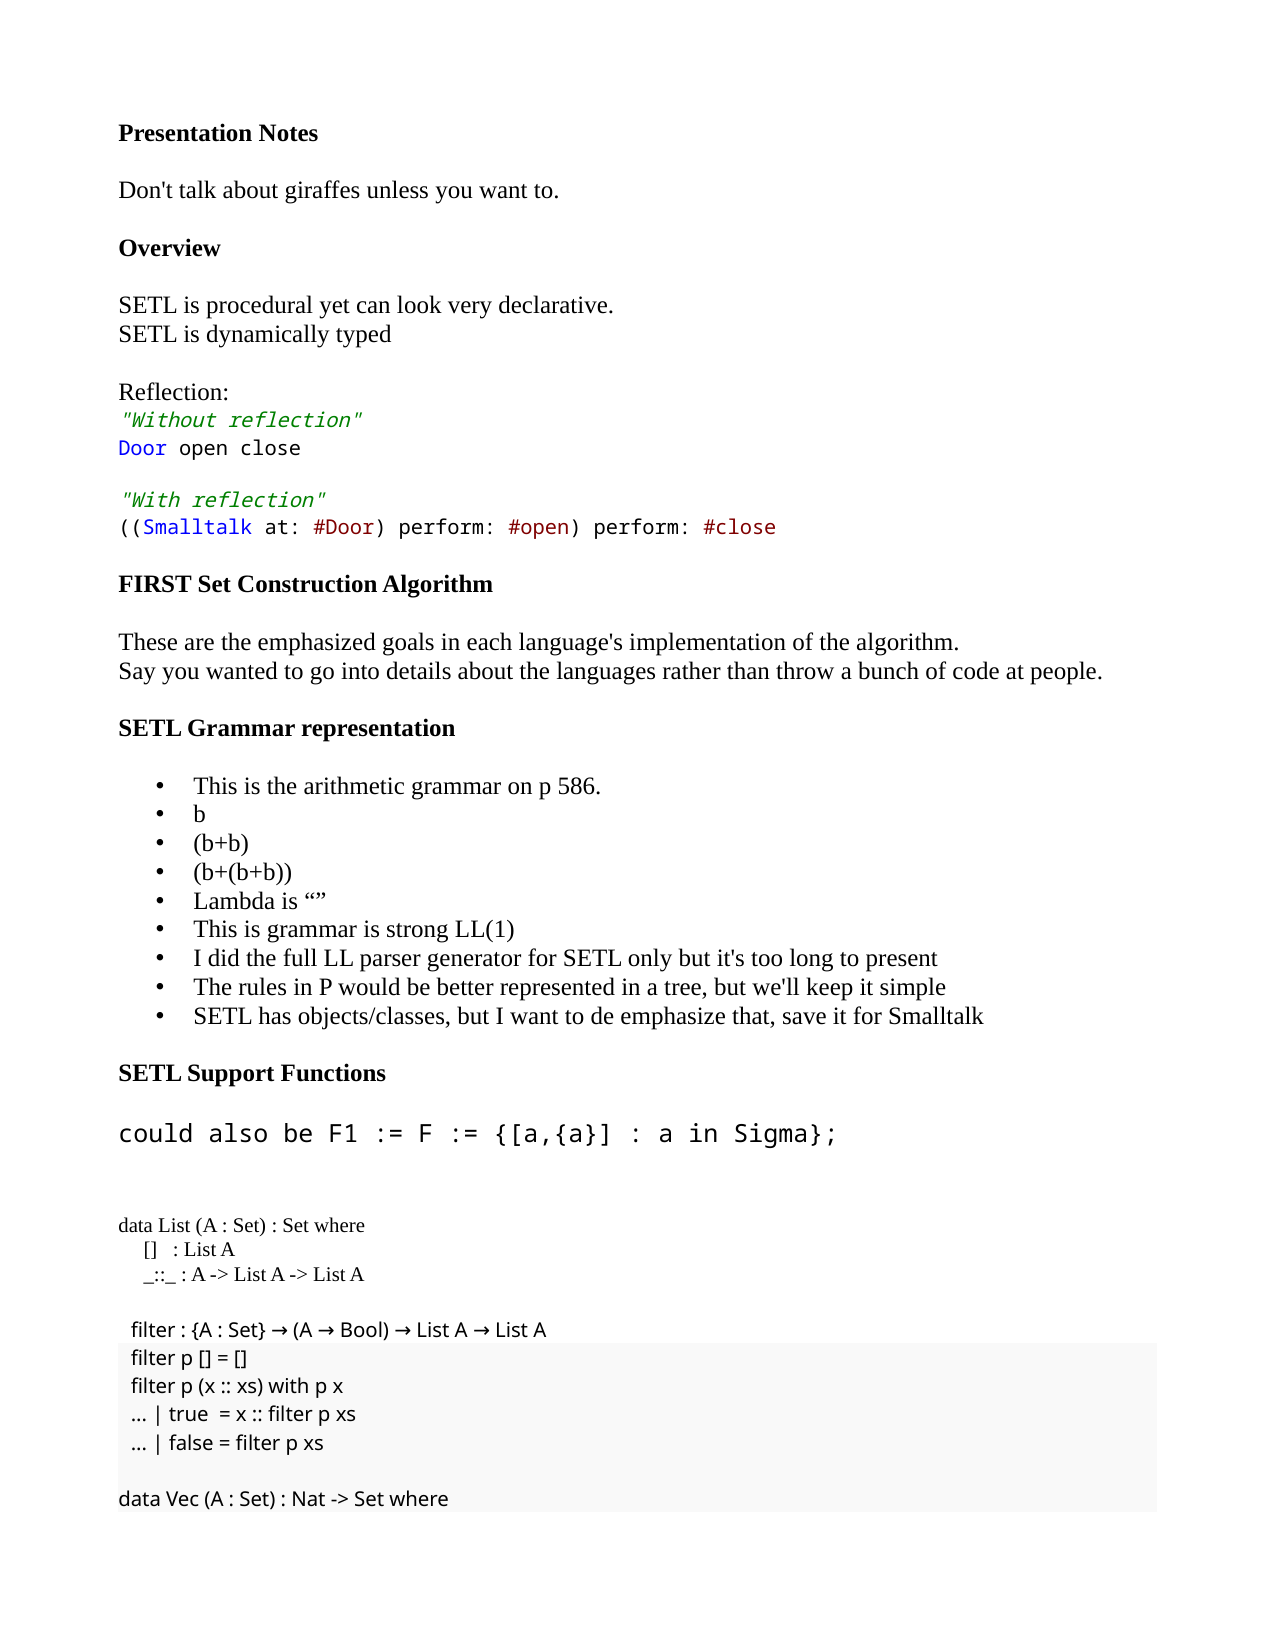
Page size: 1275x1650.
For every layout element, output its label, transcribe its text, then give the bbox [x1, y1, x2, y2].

text Don't talk about giraffes unless you want to. [118, 176, 1157, 204]
text Say you wanted to go into details about the languages rather than throw a bunch of code at people. [118, 656, 1157, 684]
text data List (A : Set) : Set where [118, 1213, 1157, 1237]
list Lambda is “” [156, 886, 1157, 914]
text Overview [118, 233, 1157, 262]
list The rules in P would be better represented in a tree, but we'll keep it simple [156, 972, 1157, 1001]
text SETL is procedural yet can look very declarative. [118, 291, 1157, 319]
text Door open close [118, 433, 1157, 461]
text "With reflection" [118, 485, 1157, 513]
text [] : List A [118, 1237, 1157, 1262]
text filter p (x :: xs) with p x [118, 1371, 1157, 1399]
text ... | true = x :: filter p xs [118, 1399, 1157, 1428]
text "Without reflection" [118, 406, 1157, 433]
list SETL has objects/classes, but I want to de emphasize that, save it for Smalltalk [156, 1001, 1157, 1029]
text ((Smalltalk at: #Door) perform: #open) perform: #close [118, 513, 1157, 541]
text Presentation Notes [118, 118, 1157, 147]
text SETL Grammar representation [118, 713, 1157, 742]
text SETL Support Functions [118, 1058, 1157, 1087]
text could also be F1 := F := {[a,{a}] : a in Sigma}; [118, 1116, 1157, 1150]
text SETL is dynamically typed [118, 319, 1157, 348]
list This is the arithmetic grammar on p 586. [156, 771, 1157, 799]
list (b+b) [156, 828, 1157, 857]
text ... | false = filter p xs [118, 1428, 1157, 1456]
list b [156, 799, 1157, 828]
list (b+(b+b)) [156, 857, 1157, 886]
text _::_ : A -> List A -> List A [118, 1262, 1157, 1286]
list I did the full LL parser generator for SETL only but it's too long to present [156, 943, 1157, 972]
text filter : {A : Set} → (A → Bool) → List A → List A [118, 1316, 1157, 1343]
text data Vec (A : Set) : Nat -> Set where [118, 1484, 1157, 1512]
list This is grammar is strong LL(1) [156, 914, 1157, 943]
text These are the emphasized goals in each language's implementation of the algorithm. [118, 627, 1157, 656]
text FIRST Set Construction Algorithm [118, 569, 1157, 598]
text Reflection: [118, 377, 1157, 406]
text filter p [] = [] [118, 1343, 1157, 1371]
